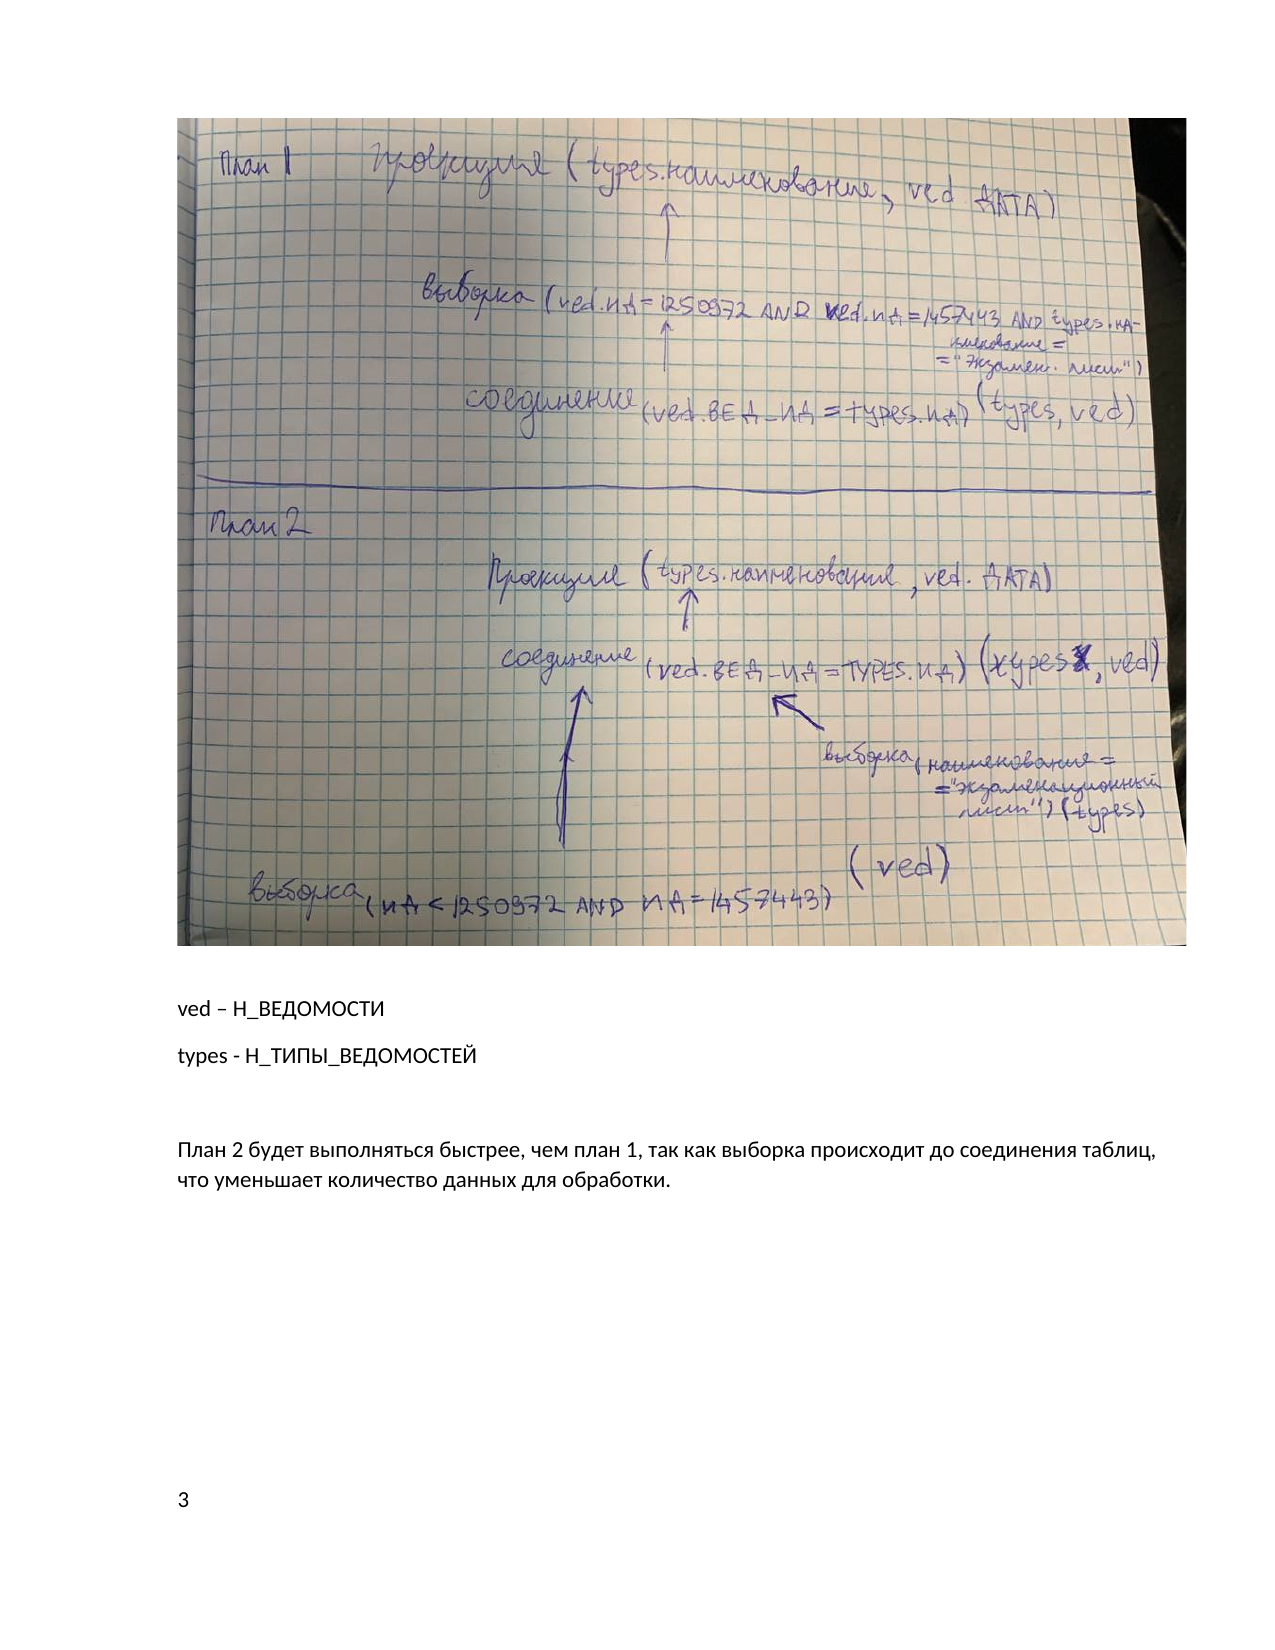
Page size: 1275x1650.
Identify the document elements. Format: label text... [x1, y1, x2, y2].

text ved – Н_ВЕДОМОСТИ [177, 994, 1186, 1022]
text types - Н_ТИПЫ_ВЕДОМОСТЕЙ [177, 1041, 1186, 1069]
text План 2 будет выполняться быстрее, чем план 1, так как выборка происходит до соединения таблиц, что уменьшает количество данных для обработки. [177, 1135, 1186, 1193]
picture [177, 118, 1187, 946]
